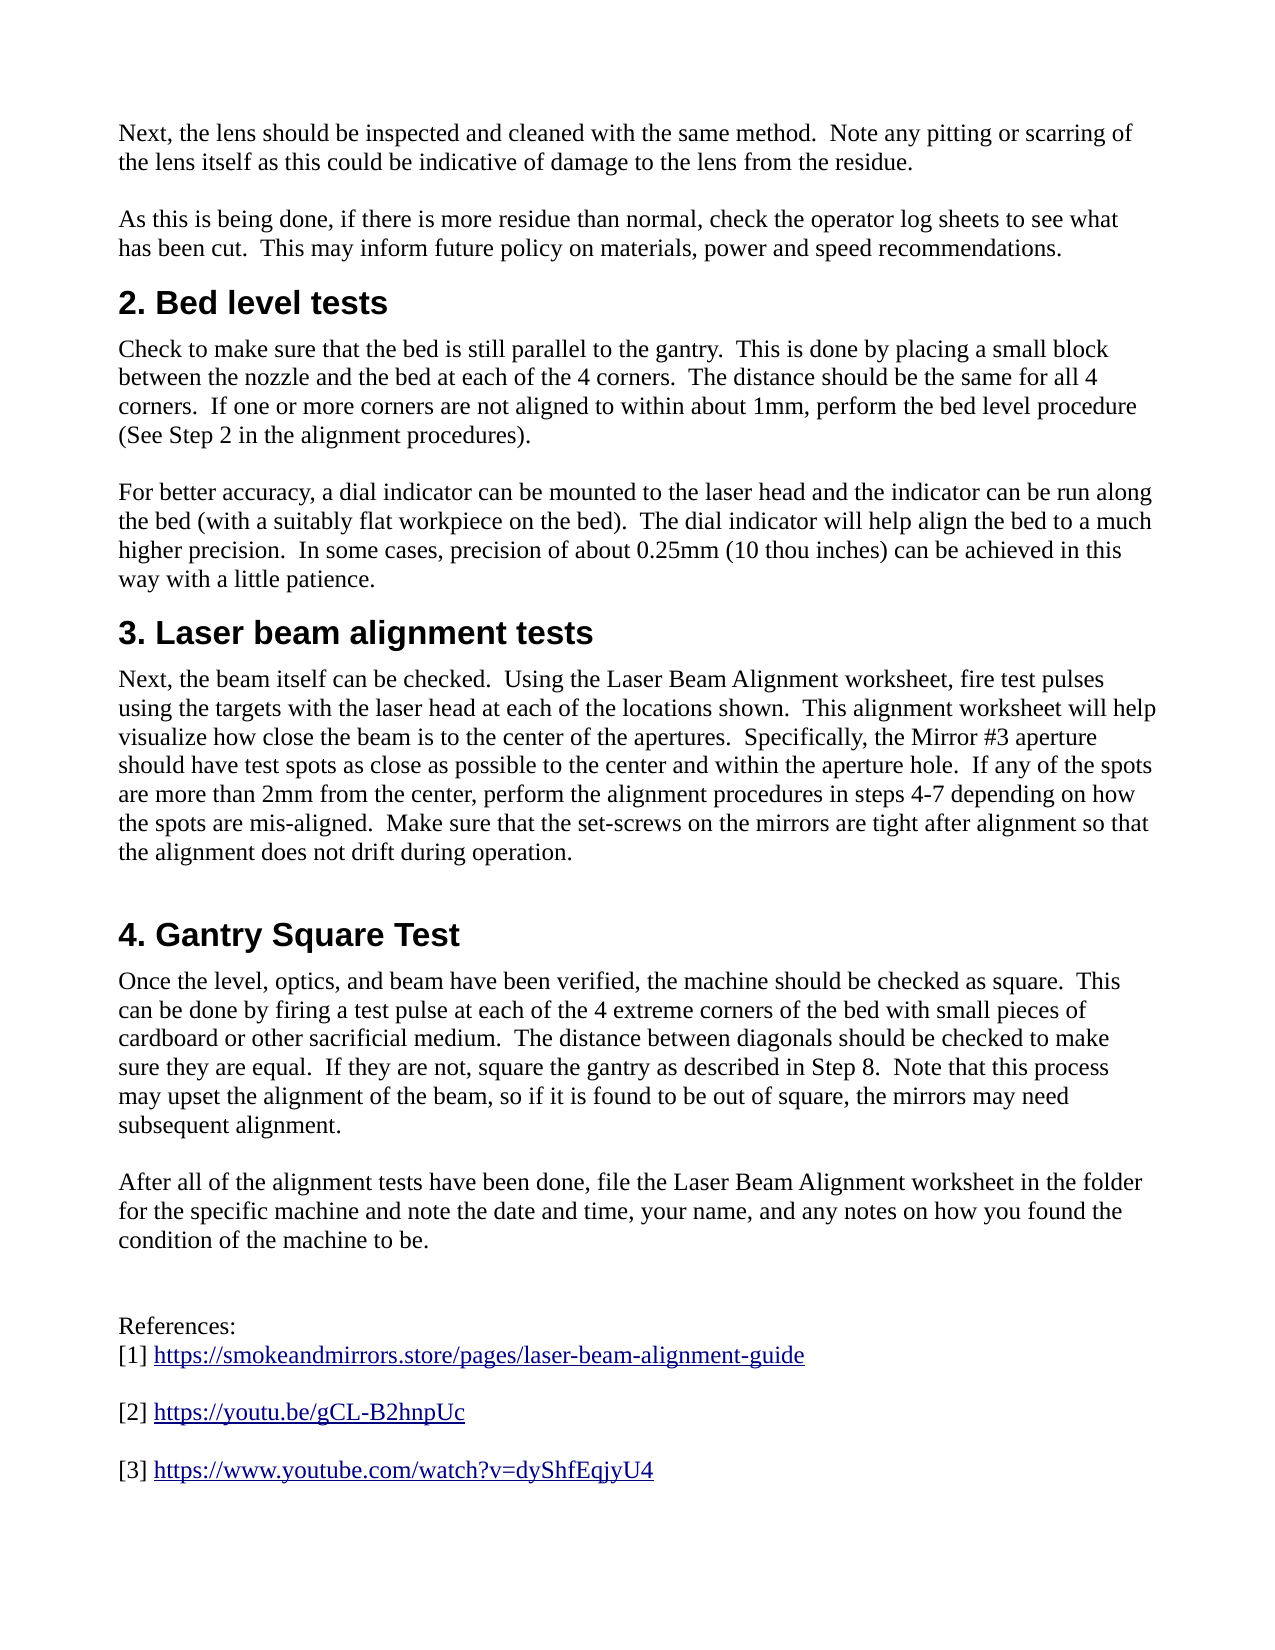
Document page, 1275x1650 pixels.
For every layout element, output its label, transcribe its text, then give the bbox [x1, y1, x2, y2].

text [3] https://www.youtube.com/watch?v=dyShfEqjyU4 [118, 1455, 1157, 1483]
text As this is being done, if there is more residue than normal, check the operator log sheets to see what has been cut. This may inform future policy on materials, power and speed recommendations. [118, 204, 1157, 262]
subtitle 4. Gantry Square Test [118, 915, 1157, 953]
text Next, the lens should be inspected and cleaned with the same method. Note any pitting or scarring of the lens itself as this could be indicative of damage to the lens from the residue. [118, 118, 1157, 176]
text Once the level, optics, and beam have been verified, the machine should be checked as square. This can be done by firing a test pulse at each of the 4 extreme corners of the bed with small pieces of cardboard or other sacrificial medium. The distance between diagonals should be checked to make sure they are equal. If they are not, square the gantry as described in Step 8. Note that this process may upset the alignment of the beam, so if it is found to be out of square, the mirrors may need subsequent alignment. [118, 966, 1157, 1138]
subtitle 3. Laser beam alignment tests [118, 613, 1157, 652]
text Next, the beam itself can be checked. Using the Laser Beam Alignment worksheet, fire test pulses using the targets with the laser head at each of the locations shown. This alignment worksheet will help visualize how close the beam is to the center of the apertures. Specifically, the Mirror #3 aperture should have test spots as close as possible to the center and within the aperture hole. If any of the spots are more than 2mm from the center, perform the alignment procedures in steps 4-7 depending on how the spots are mis-aligned. Make sure that the set-screws on the mirrors are tight after alignment so that the alignment does not drift during operation. [118, 664, 1157, 865]
text [1] https://smokeandmirrors.store/pages/laser-beam-alignment-guide [118, 1340, 1157, 1368]
text Check to make sure that the bed is still parallel to the gantry. This is done by placing a small block between the nozzle and the bed at each of the 4 corners. The distance should be the same for all 4 corners. If one or more corners are not aligned to within about 1mm, perform the bed level procedure (See Step 2 in the alignment procedures). [118, 334, 1157, 449]
text After all of the alignment tests have been done, file the Laser Beam Alignment worksheet in the folder for the specific machine and note the date and time, your name, and any notes on how you found the condition of the machine to be. [118, 1167, 1157, 1253]
subtitle 2. Bed level tests [118, 283, 1157, 321]
text References: [118, 1311, 1157, 1340]
text For better accuracy, a dial indicator can be mounted to the laser head and the indicator can be run along the bed (with a suitably flat workpiece on the bed). The dial indicator will help align the bed to a much higher precision. In some cases, precision of about 0.25mm (10 thou inches) can be achieved in this way with a little patience. [118, 477, 1157, 592]
text [2] https://youtu.be/gCL-B2hnpUc [118, 1397, 1157, 1426]
